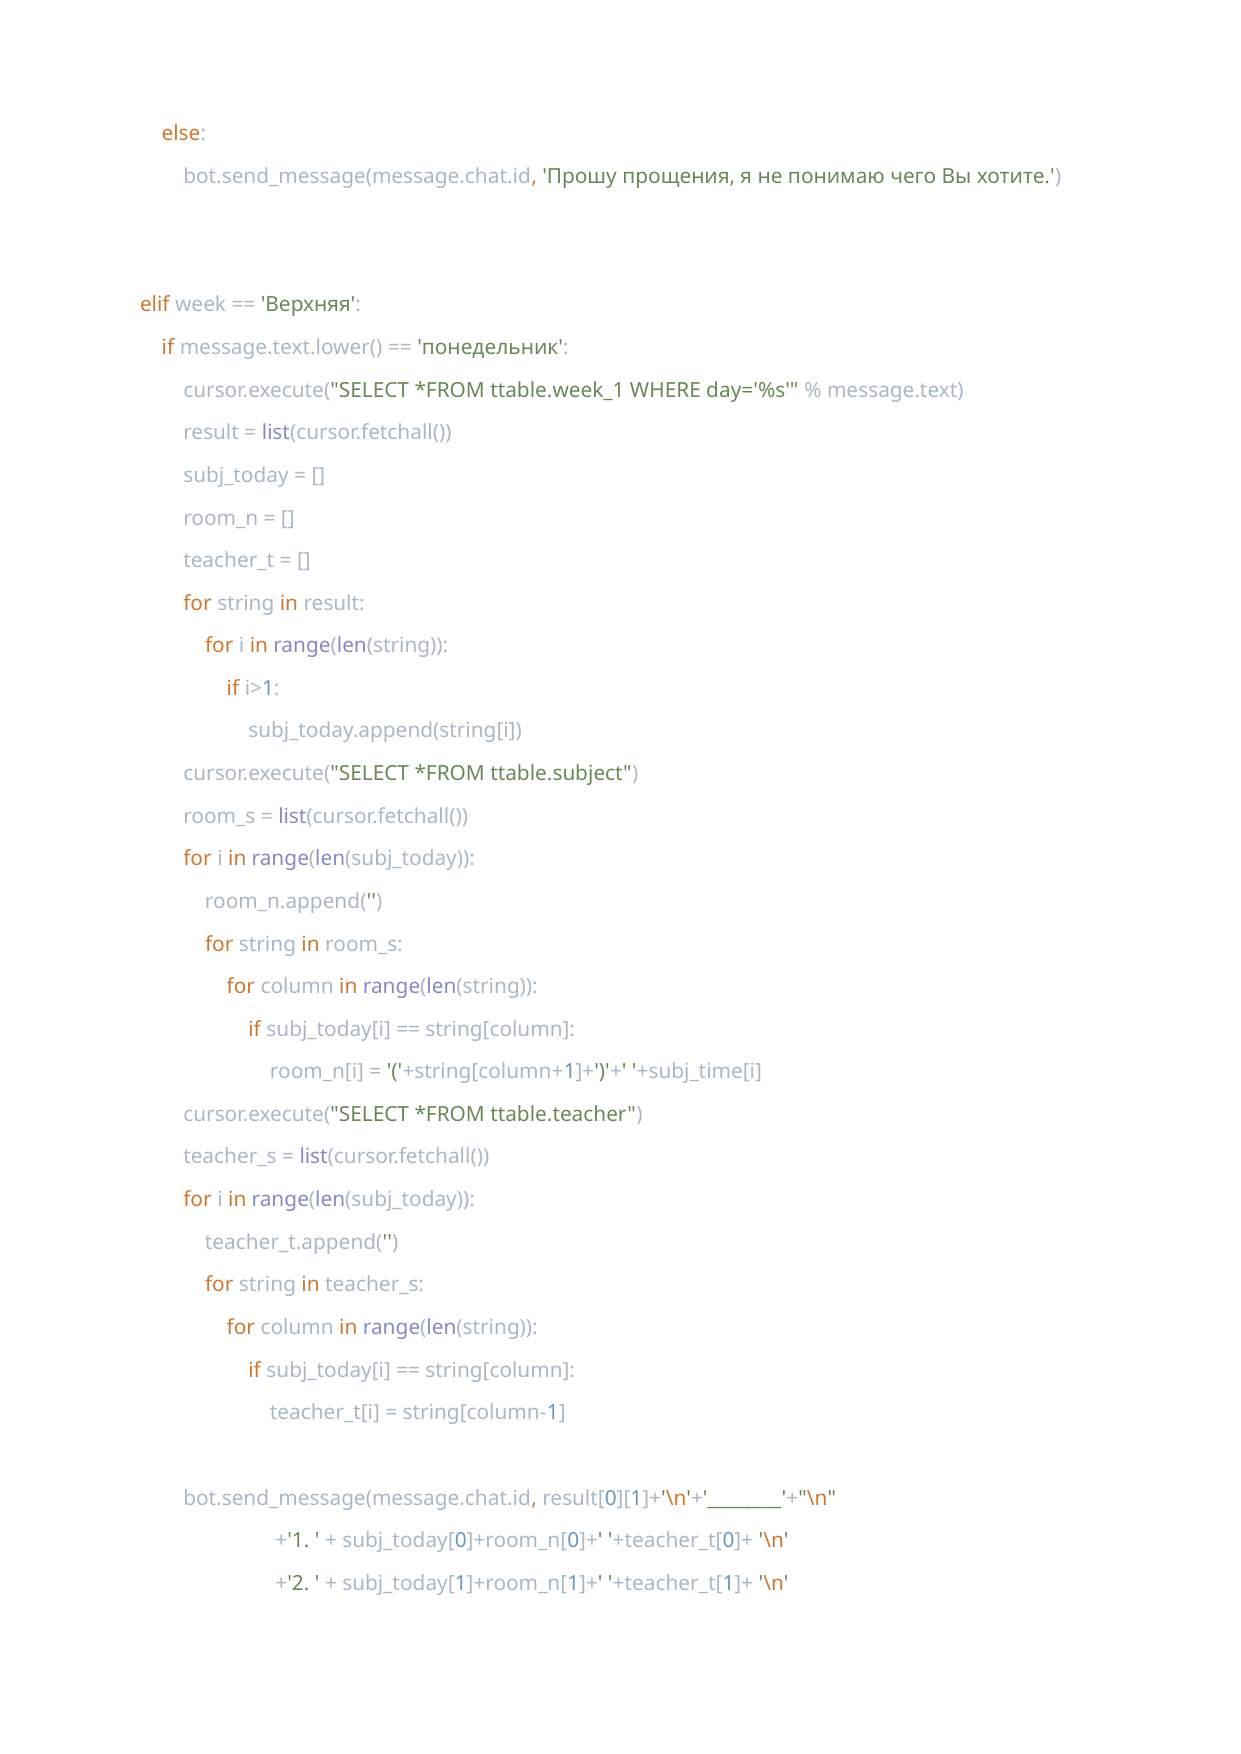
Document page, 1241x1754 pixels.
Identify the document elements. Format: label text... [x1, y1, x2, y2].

text else: bot.send_message(message.chat.id, 'Прошу прощения, я не понимаю чего Вы хотите.') elif week == 'Верхняя': if message.text.lower() == 'понедельник': cursor.execute("SELECT *FROM ttable.week_1 WHERE day='%s'" % message.text) result = list(cursor.fetchall()) subj_today = [] room_n = [] teacher_t = [] for string in result: for i in range(len(string)): if i>1: subj_today.append(string[i]) cursor.execute("SELECT *FROM ttable.subject") room_s = list(cursor.fetchall()) for i in range(len(subj_today)): room_n.append('') for string in room_s: for column in range(len(string)): if subj_today[i] == string[column]: room_n[i] = '('+string[column+1]+')'+' '+subj_time[i] cursor.execute("SELECT *FROM ttable.teacher") teacher_s = list(cursor.fetchall()) for i in range(len(subj_today)): teacher_t.append('') for string in teacher_s: for column in range(len(string)): if subj_today[i] == string[column]: teacher_t[i] = string[column-1] bot.send_message(message.chat.id, result[0][1]+'\n'+'________'+"\n" +'1. ' + subj_today[0]+room_n[0]+' '+teacher_t[0]+ '\n' +'2. ' + subj_today[1]+room_n[1]+' '+teacher_t[1]+ '\n' [118, 118, 1122, 1597]
